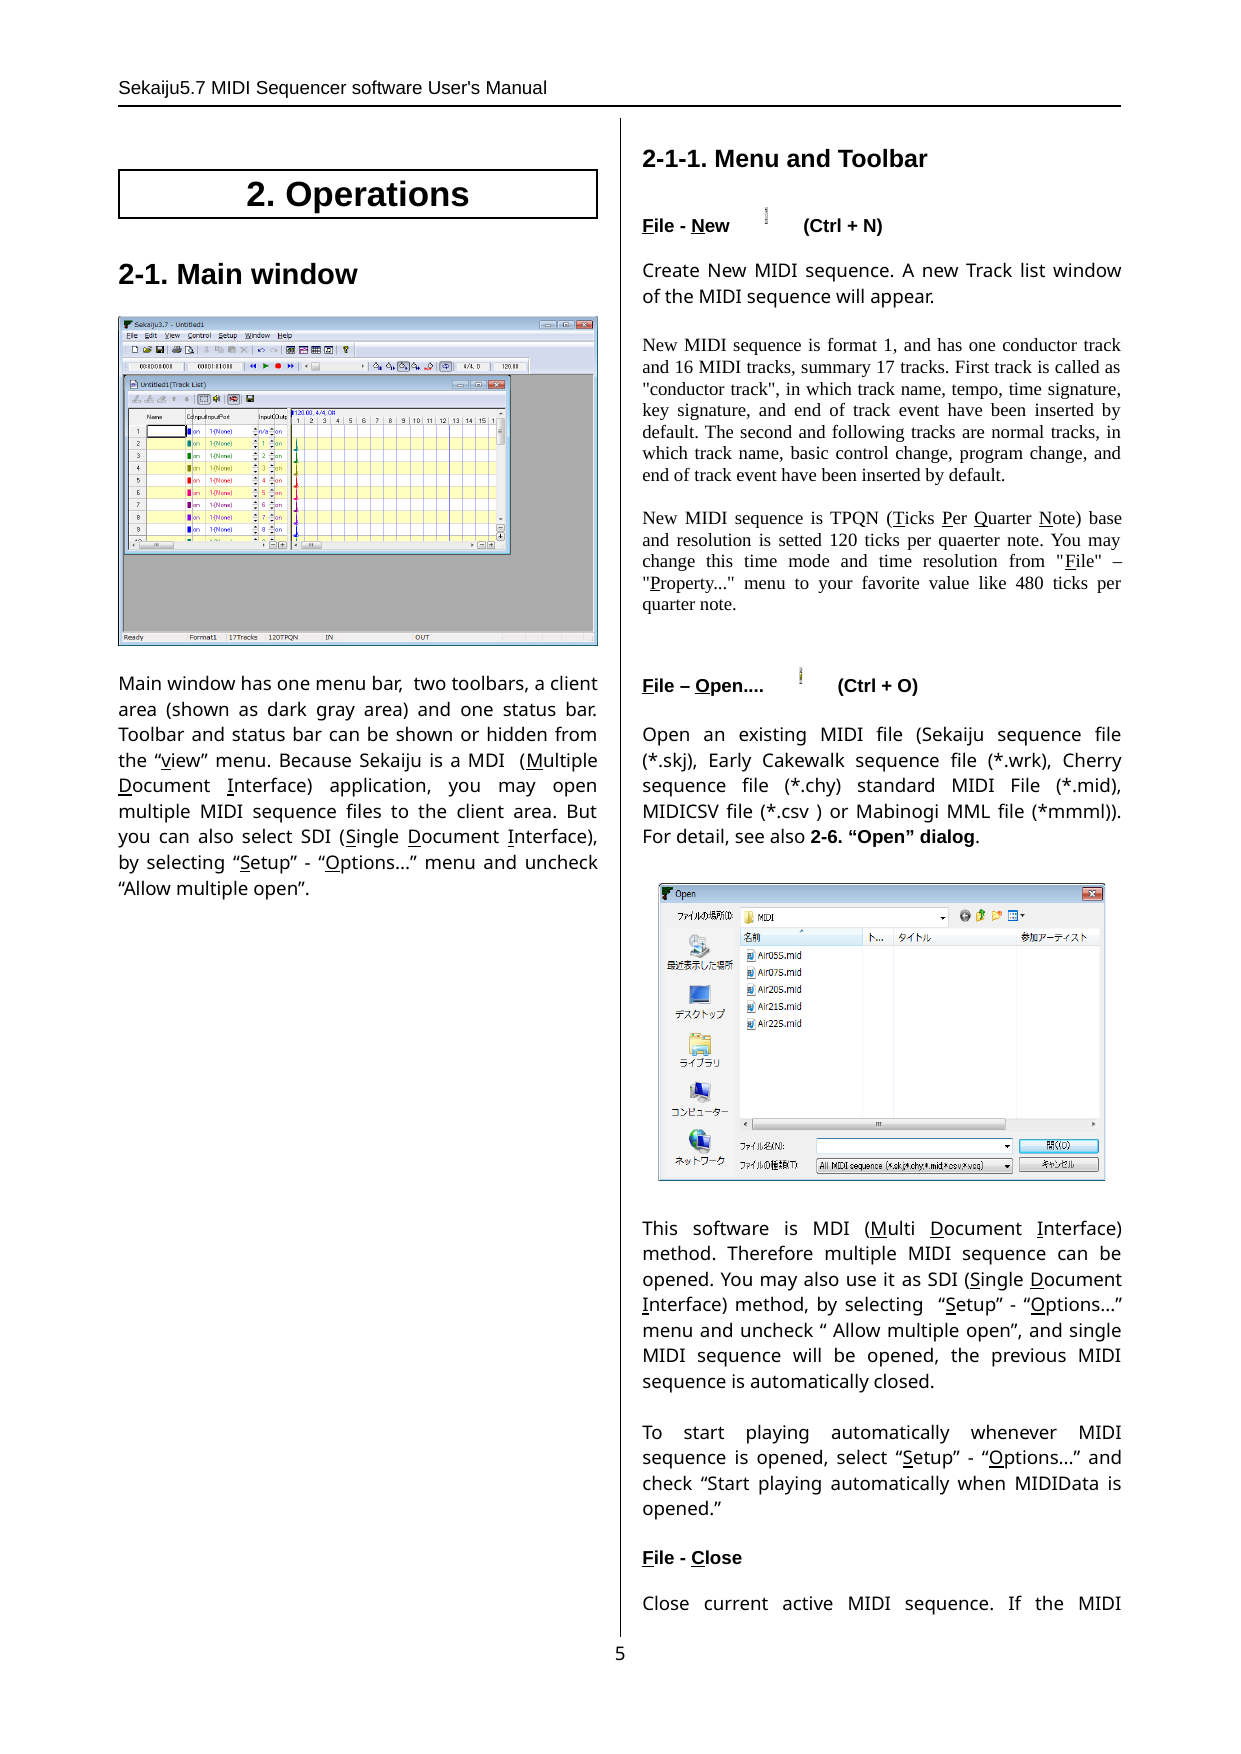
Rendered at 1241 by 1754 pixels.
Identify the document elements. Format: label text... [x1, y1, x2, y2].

picture [658, 883, 1106, 1181]
text Close current active MIDI sequence. If the MIDI [642, 1590, 1122, 1615]
text New MIDI sequence is TPQN (Ticks Per Quarter Note) base and resolution is setted 120 ticks per quaerter note. You may change this time mode and time resolution from "File" – "Property..." menu to your favorite value like 480 ticks per quarter note. [642, 507, 1122, 615]
text This software is MDI (Multi Document Interface) method. Therefore multiple MIDI sequence can be opened. You may also use it as SDI (Single Document Interface) method, by selecting “Setup” - “Options...” menu and uncheck “ Allow multiple open”, and single MIDI sequence will be opened, the previous MIDI sequence is automatically closed. [642, 1215, 1122, 1393]
text Open an existing MIDI file (Sekaiju sequence file (*.skj), Early Cakewalk sequence file (*.wrk), Cherry sequence file (*.chy) standard MIDI File (*.mid), MIDICSV file (*.csv ) or Mabinogi MML file (*mmml)). For detail, see also 2-6. “Open” dialog. [642, 722, 1122, 849]
picture [764, 207, 768, 224]
text File – Open.... (Ctrl + O) [642, 658, 1122, 696]
text To start playing automatically whenever MIDI sequence is opened, select “Setup” - “Options...” and check “Start playing automatically when MIDIData is opened.” [642, 1419, 1122, 1521]
subtitle 2. Operations [120, 171, 596, 217]
text File - Close [642, 1547, 1122, 1568]
subtitle 2-1-1. Menu and Toolbar [642, 144, 1122, 172]
text New MIDI sequence is format 1, and has one conductor track and 16 MIDI tracks, summary 17 tracks. First track is called as "conductor track", in which track name, tempo, time signature, key signature, and end of track event have been inserted by default. The second and following tracks are normal tracks, in which track name, basic control change, program change, and end of track event have been inserted by default. [642, 334, 1122, 485]
subtitle 2-1. Main window [118, 257, 598, 290]
text Create New MIDI sequence. A new Track list window of the MIDI sequence will appear. [642, 258, 1122, 309]
picture [799, 666, 803, 684]
picture [118, 316, 598, 646]
text Main window has one menu bar, two toolbars, a client area (shown as dark gray area) and one status bar. Toolbar and status bar can be shown or hidden from the “view” menu. Because Sekaiju is a MDI (Multiple Document Interface) application, you may open multiple MIDI sequence files to the client area. But you can also select SDI (Single Document Interface), by selecting “Setup” - “Options...” menu and uncheck “Allow multiple open”. [118, 671, 598, 900]
text File - New (Ctrl + N) [642, 198, 1122, 236]
